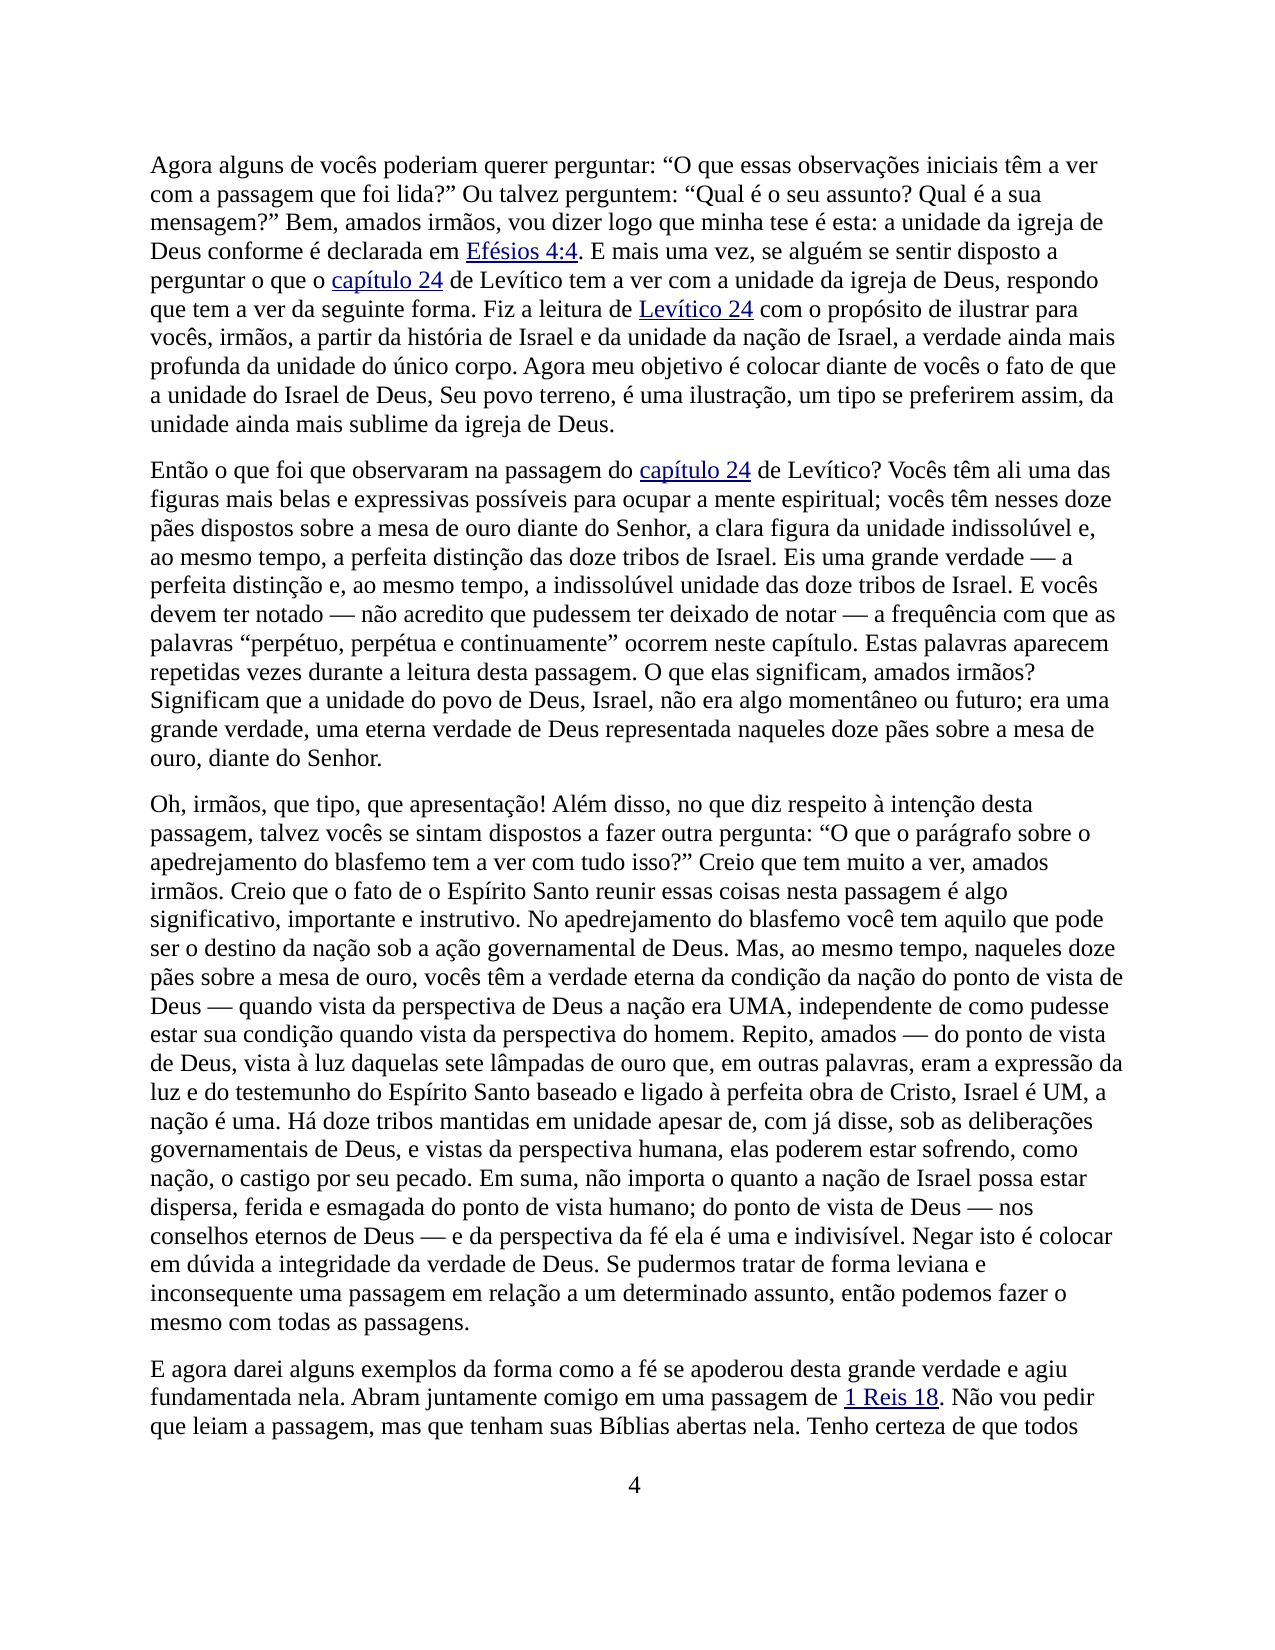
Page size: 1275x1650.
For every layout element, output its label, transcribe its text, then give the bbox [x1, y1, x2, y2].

text Oh, irmãos, que tipo, que apresentação! Além disso, no que diz respeito à intenção desta passagem, talvez vocês se sintam dispostos a fazer outra pergunta: “O que o parágrafo sobre o apedrejamento do blasfemo tem a ver com tudo isso?” Creio que tem muito a ver, amados irmãos. Creio que o fato de o Espírito Santo reunir essas coisas nesta passagem é algo significativo, importante e instrutivo. No apedrejamento do blasfemo você tem aquilo que pode ser o destino da nação sob a ação governamental de Deus. Mas, ao mesmo tempo, naqueles doze pães sobre a mesa de ouro, vocês têm a verdade eterna da condição da nação do ponto de vista de Deus — quando vista da perspectiva de Deus a nação era UMA, independente de como pudesse estar sua condição quando vista da perspectiva do homem. Repito, amados — do ponto de vista de Deus, vista à luz daquelas sete lâmpadas de ouro que, em outras palavras, eram a expressão da luz e do testemunho do Espírito Santo baseado e ligado à perfeita obra de Cristo, Israel é UM, a nação é uma. Há doze tribos mantidas em unidade apesar de, com já disse, sob as deliberações governamentais de Deus, e vistas da perspectiva humana, elas poderem estar sofrendo, como nação, o castigo por seu pecado. Em suma, não importa o quanto a nação de Israel possa estar dispersa, ferida e esmagada do ponto de vista humano; do ponto de vista de Deus — nos conselhos eternos de Deus — e da perspectiva da fé ela é uma e indivisível. Negar isto é colocar em dúvida a integridade da verdade de Deus. Se pudermos tratar de forma leviana e inconsequente uma passagem em relação a um determinado assunto, então podemos fazer o mesmo com todas as passagens. [150, 789, 1125, 1336]
text Então o que foi que observaram na passagem do capítulo 24 de Levítico? Vocês têm ali uma das figuras mais belas e expressivas possíveis para ocupar a mente espiritual; vocês têm nesses doze pães dispostos sobre a mesa de ouro diante do Senhor, a clara figura da unidade indissolúvel e, ao mesmo tempo, a perfeita distinção das doze tribos de Israel. Eis uma grande verdade — a perfeita distinção e, ao mesmo tempo, a indissolúvel unidade das doze tribos de Israel. E vocês devem ter notado — não acredito que pudessem ter deixado de notar — a frequência com que as palavras “perpétuo, perpétua e continuamente” ocorrem neste capítulo. Estas palavras aparecem repetidas vezes durante a leitura desta passagem. O que elas significam, amados irmãos? Significam que a unidade do povo de Deus, Israel, não era algo momentâneo ou futuro; era uma grande verdade, uma eterna verdade de Deus representada naqueles doze pães sobre a mesa de ouro, diante do Senhor. [150, 455, 1125, 772]
text E agora darei alguns exemplos da forma como a fé se apoderou desta grande verdade e agiu fundamentada nela. Abram juntamente comigo em uma passagem de 1 Reis 18. Não vou pedir que leiam a passagem, mas que tenham suas Bíblias abertas nela. Tenho certeza de que todos [150, 1354, 1125, 1440]
text Agora alguns de vocês poderiam querer perguntar: “O que essas observações iniciais têm a ver com a passagem que foi lida?” Ou talvez perguntem: “Qual é o seu assunto? Qual é a sua mensagem?” Bem, amados irmãos, vou dizer logo que minha tese é esta: a unidade da igreja de Deus conforme é declarada em Efésios 4:4. E mais uma vez, se alguém se sentir disposto a perguntar o que o capítulo 24 de Levítico tem a ver com a unidade da igreja de Deus, respondo que tem a ver da seguinte forma. Fiz a leitura de Levítico 24 com o propósito de ilustrar para vocês, irmãos, a partir da história de Israel e da unidade da nação de Israel, a verdade ainda mais profunda da unidade do único corpo. Agora meu objetivo é colocar diante de vocês o fato de que a unidade do Israel de Deus, Seu povo terreno, é uma ilustração, um tipo se preferirem assim, da unidade ainda mais sublime da igreja de Deus. [150, 150, 1125, 437]
